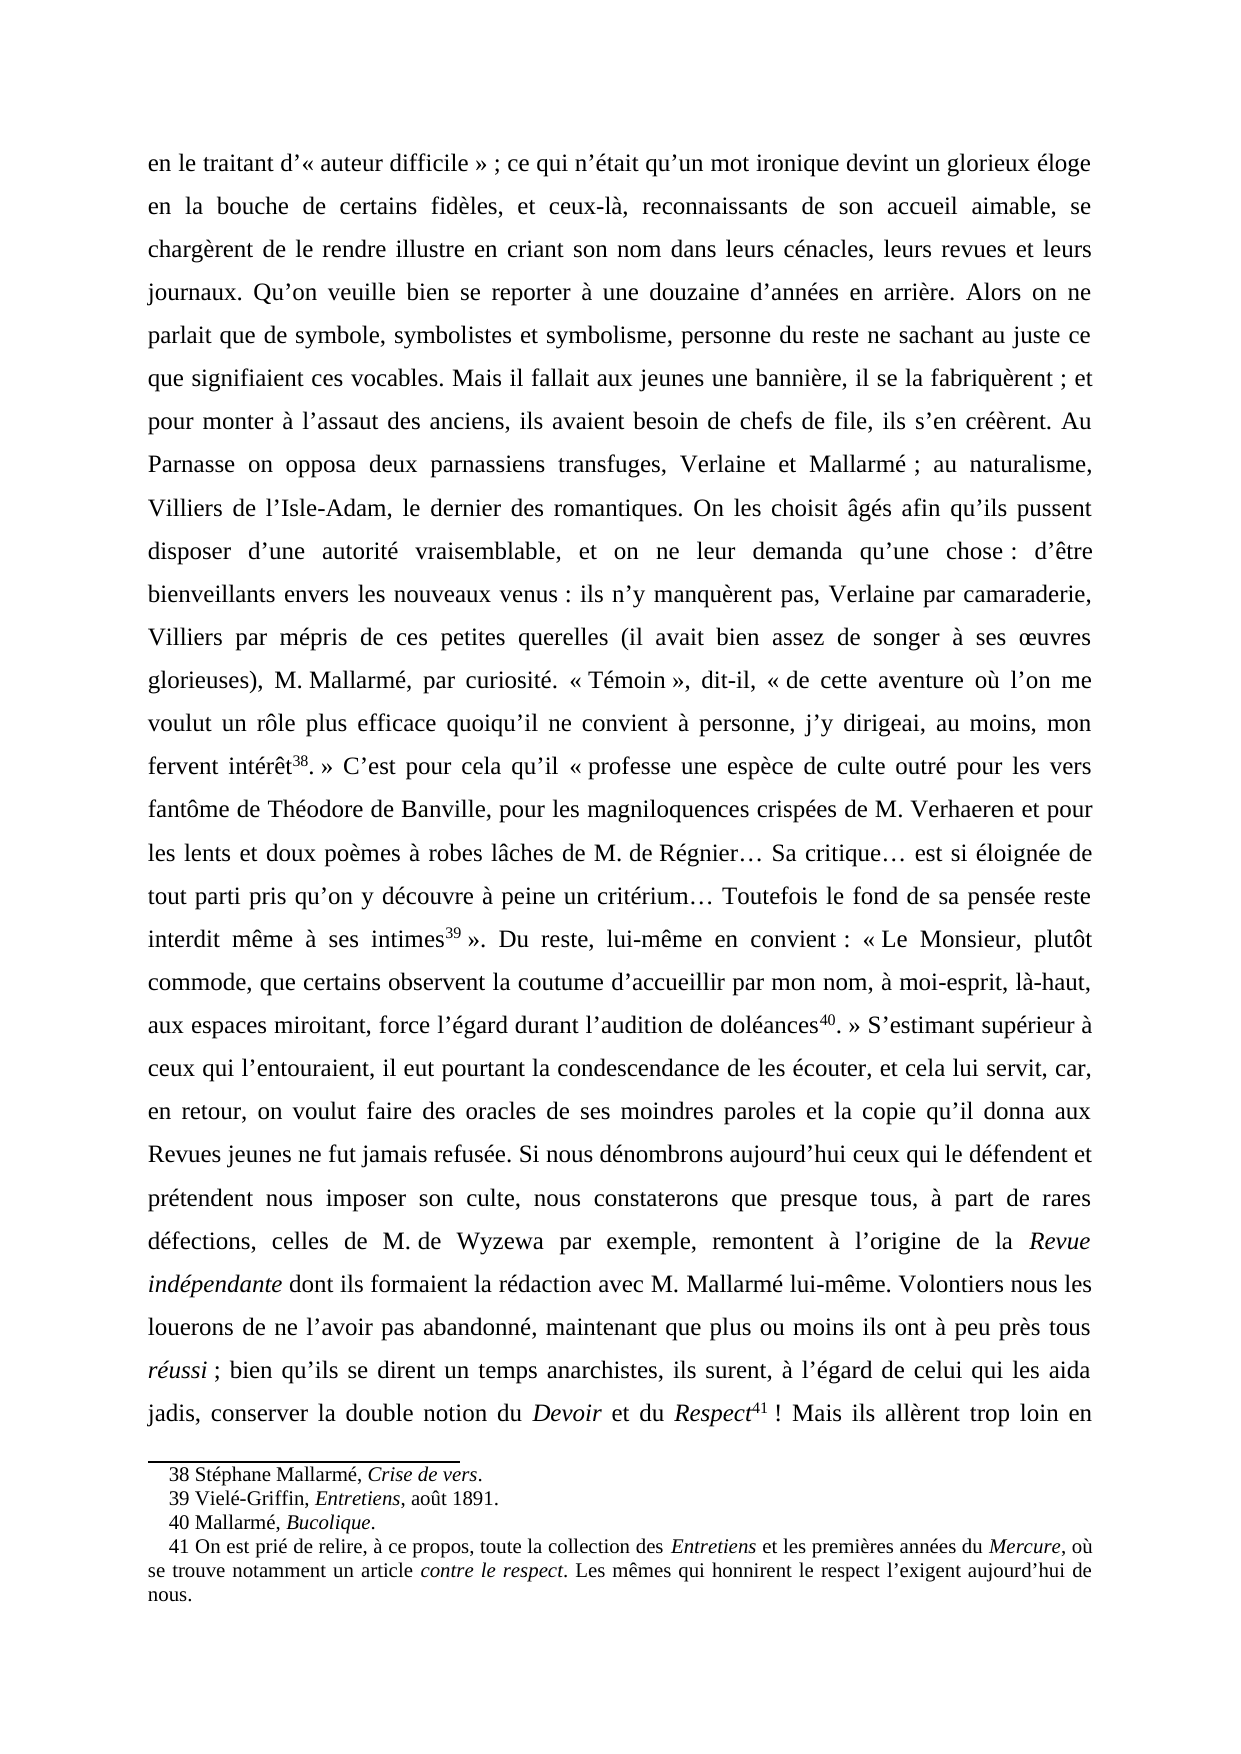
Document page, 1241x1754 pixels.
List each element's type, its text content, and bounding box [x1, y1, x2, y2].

text On est prié de relire, à ce propos, toute la collection des Entretiens et les premières années du Mercure, où se trouve notamment un article contre le respect. Les mêmes qui honnirent le respect l’exigent aujourd’hui de nous. [148, 1534, 1093, 1606]
text Stéphane Mallarmé, Crise de vers. [148, 1462, 1093, 1486]
text Mallarmé, Bucolique. [148, 1510, 1093, 1534]
text en le traitant d’« auteur difficile » ; ce qui n’était qu’un mot ironique devint un glorieux éloge en la bouche de certains fidèles, et ceux-là, reconnaissants de son accueil aimable, se chargèrent de le rendre illustre en criant son nom dans leurs cénacles, leurs revues et leurs journaux. Qu’on veuille bien se reporter à une douzaine d’années en arrière. Alors on ne parlait que de symbole, symbolistes et symbolisme, personne du reste ne sachant au juste ce que signifiaient ces vocables. Mais il fallait aux jeunes une bannière, il se la fabriquèrent ; et pour monter à l’assaut des anciens, ils avaient besoin de chefs de file, ils s’en créèrent. Au Parnasse on opposa deux parnassiens transfuges, Verlaine et Mallarmé ; au naturalisme, Villiers de l’Isle-Adam, le dernier des romantiques. On les choisit âgés afin qu’ils pussent disposer d’une autorité vraisemblable, et on ne leur demanda qu’une chose : d’être bienveillants envers les nouveaux venus : ils n’y manquèrent pas, Verlaine par camaraderie, Villiers par mépris de ces petites querelles (il avait bien assez de songer à ses œuvres glorieuses), M. Mallarmé, par curiosité. « Témoin », dit-il, « de cette aventure où l’on me voulut un rôle plus efficace quoiqu’il ne convient à personne, j’y dirigeai, au moins, mon fervent intérêt. » C’est pour cela qu’il « professe une espèce de culte outré pour les vers fantôme de Théodore de Banville, pour les magniloquences crispées de M. Verhaeren et pour les lents et doux poèmes à robes lâches de M. de Régnier… Sa critique… est si éloignée de tout parti pris qu’on y découvre à peine un critérium… Toutefois le fond de sa pensée reste interdit même à ses intimes ». Du reste, lui-même en convient : « Le Monsieur, plutôt commode, que certains observent la coutume d’accueillir par mon nom, à moi-esprit, là-haut, aux espaces miroitant, force l’égard durant l’audition de doléances. » S’estimant supérieur à ceux qui l’entouraient, il eut pourtant la condescendance de les écouter, et cela lui servit, car, en retour, on voulut faire des oracles de ses moindres paroles et la copie qu’il donna aux Revues jeunes ne fut jamais refusée. Si nous dénombrons aujourd’hui ceux qui le défendent et prétendent nous imposer son culte, nous constaterons que presque tous, à part de rares défections, celles de M. de Wyzewa par exemple, remontent à l’origine de la Revue indépendante dont ils formaient la rédaction avec M. Mallarmé lui-même. Volontiers nous les louerons de ne l’avoir pas abandonné, maintenant que plus ou moins ils ont à peu près tous réussi ; bien qu’ils se dirent un temps anarchistes, ils surent, à l’égard de celui qui les aida jadis, conserver la double notion du Devoir et du Respect ! Mais ils allèrent trop loin en [148, 148, 1093, 1427]
text Vielé-Griffin, Entretiens, août 1891. [148, 1486, 1093, 1510]
